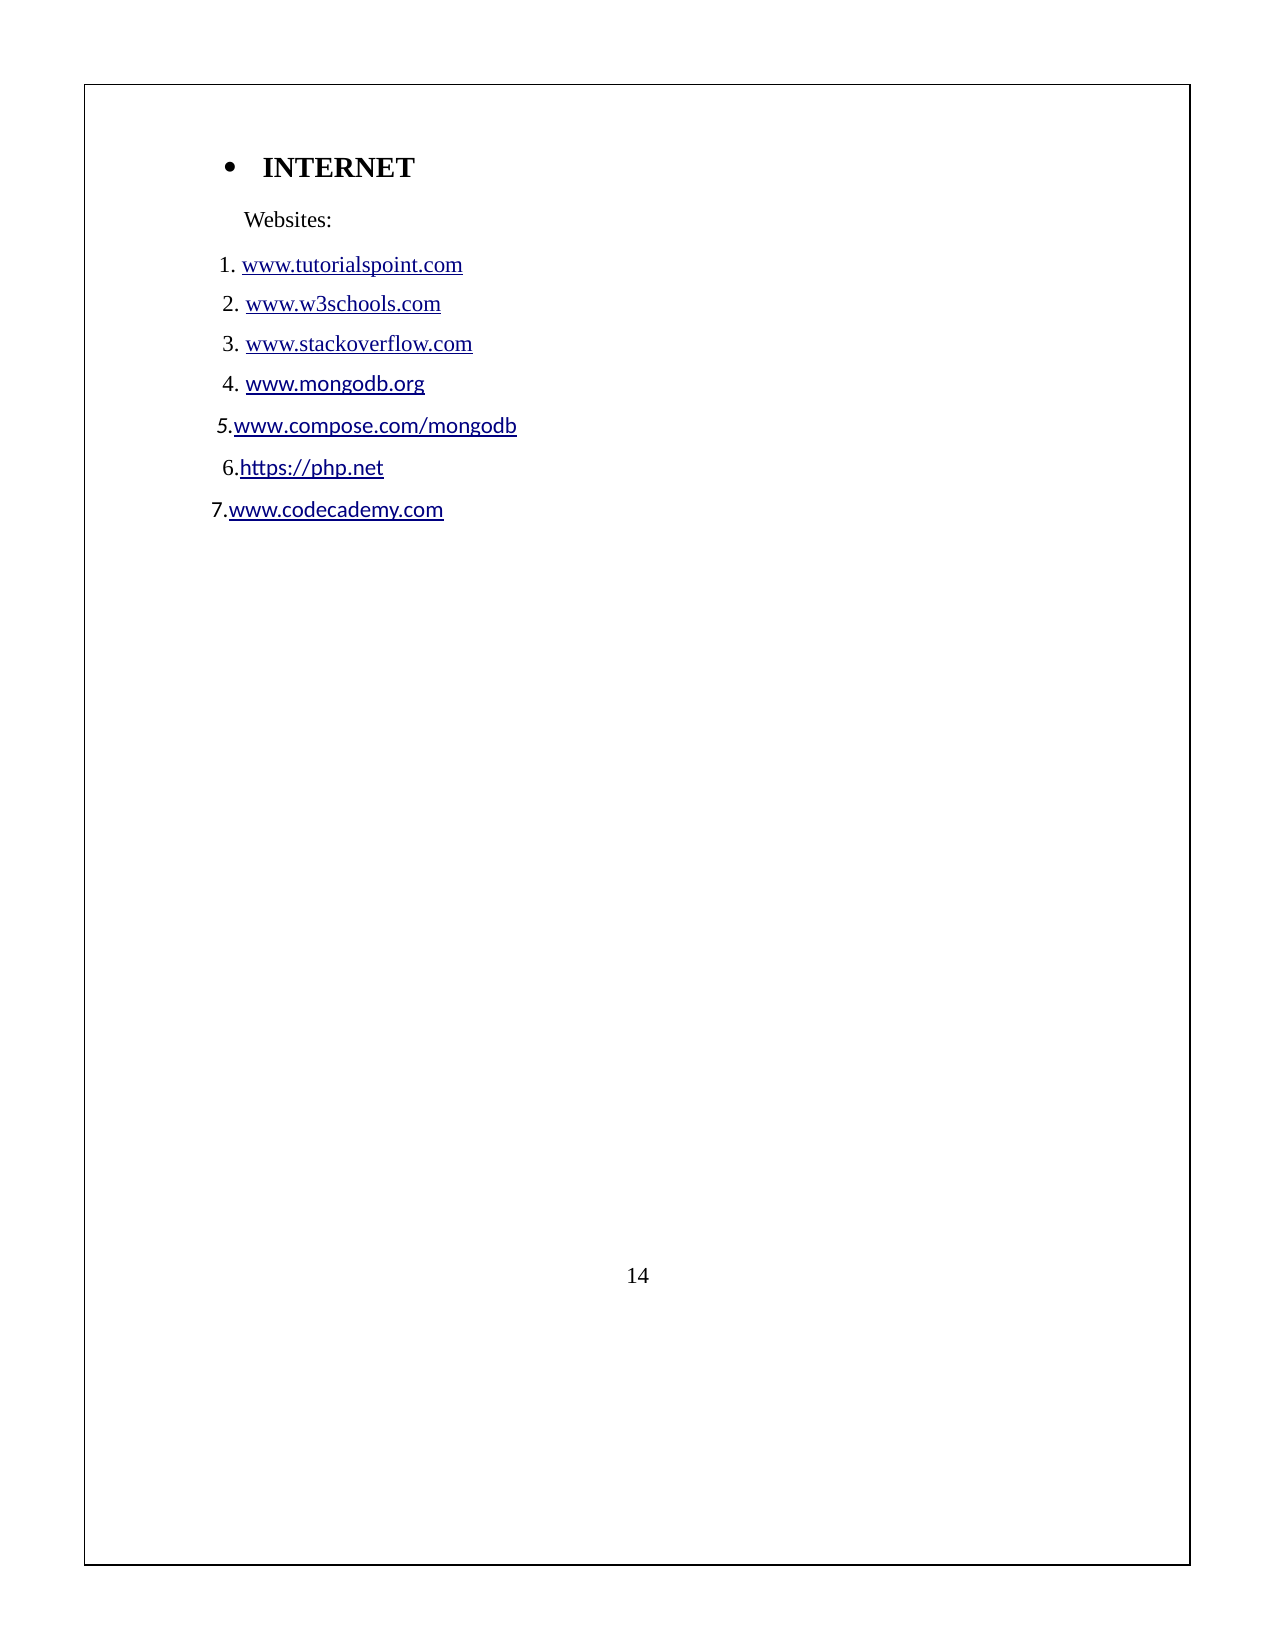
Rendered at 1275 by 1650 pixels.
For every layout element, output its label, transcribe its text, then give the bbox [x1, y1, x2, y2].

text 1. www.tutorialspoint.com [150, 251, 1125, 277]
text 5.www.compose.com/mongodb [159, 411, 1125, 439]
text 14 [150, 1262, 1125, 1289]
text 7.www.codecademy.com [159, 495, 1125, 523]
text 3. www.stackoverflow.com [159, 330, 1125, 356]
text 6.https://php.net [159, 453, 1125, 481]
text Websites: [159, 200, 1125, 234]
list INTERNET [225, 150, 1125, 184]
text 2. www.w3schools.com [159, 290, 1125, 317]
text 4. www.mongodb.org [159, 369, 1125, 397]
